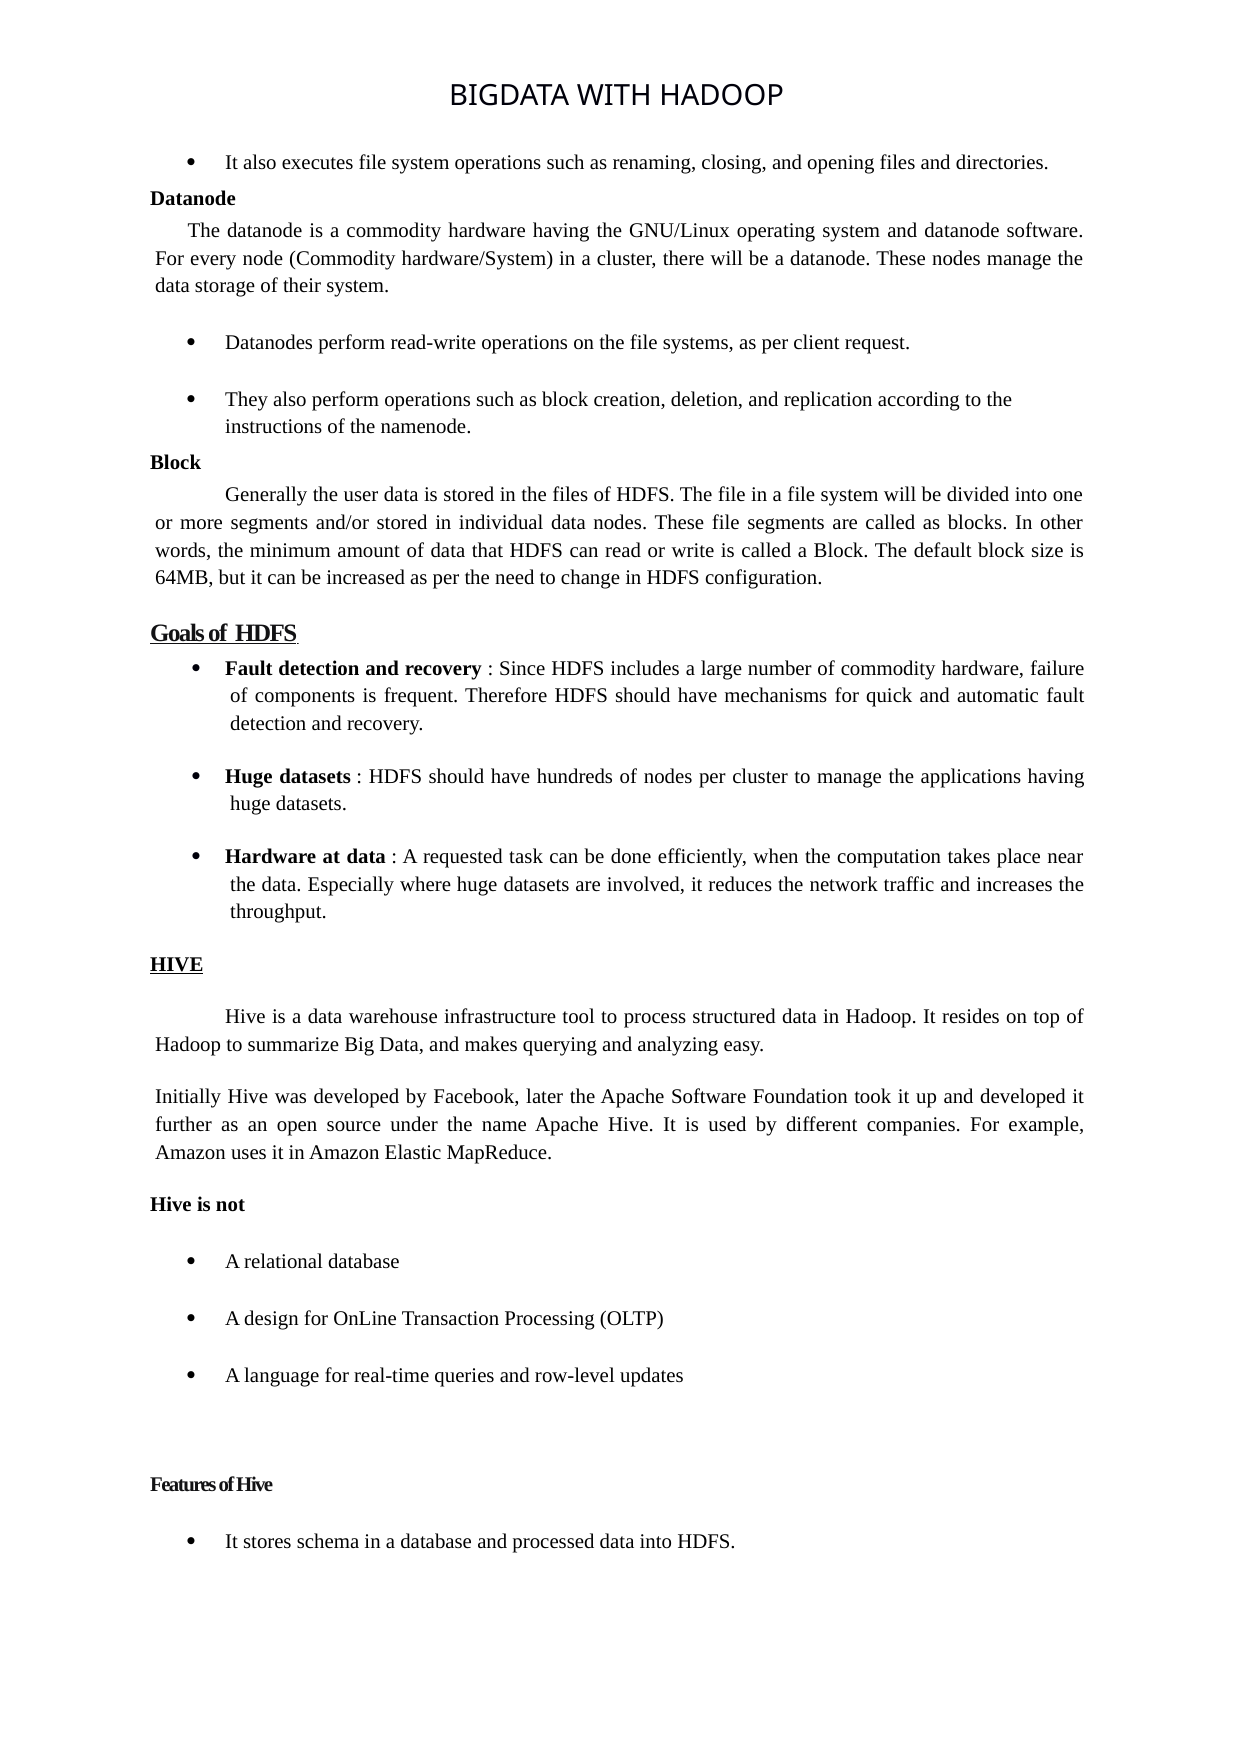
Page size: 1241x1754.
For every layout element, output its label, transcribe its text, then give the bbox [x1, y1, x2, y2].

text Initially Hive was developed by Facebook, later the Apache Software Foundation took it up and developed it further as an open source under the name Apache Hive. It is used by different companies. For example, Amazon uses it in Amazon Elastic MapReduce. [155, 1084, 1085, 1164]
list A language for real-time queries and row-level updates [187, 1363, 1090, 1387]
list It also executes file system operations such as renaming, closing, and opening files and directories. [187, 150, 1090, 174]
list A relational database [187, 1249, 1090, 1273]
list Datanodes perform read-write operations on the file systems, as per client request. [187, 330, 1090, 354]
list Huge datasets : HDFS should have hundreds of nodes per cluster to manage the applications having huge datasets. [192, 764, 1085, 815]
text HIVE [150, 952, 1085, 976]
subtitle Hive is not [150, 1192, 1085, 1216]
list They also perform operations such as block creation, deletion, and replication according to the instructions of the namenode. [187, 387, 1090, 438]
subtitle Datanode [150, 185, 1085, 209]
text The datanode is a commodity hardware having the GNU/Linux operating system and datanode software. For every node (Commodity hardware/System) in a cluster, there will be a datanode. These nodes manage the data storage of their system. [155, 218, 1085, 297]
text Generally the user data is stored in the files of HDFS. The file in a file system will be divided into one or more segments and/or stored in individual data nodes. These file segments are called as blocks. In other words, the minimum amount of data that HDFS can read or write is called a Block. The default block size is 64MB, but it can be increased as per the need to change in HDFS configuration. [155, 482, 1085, 589]
subtitle Features of Hive [150, 1472, 1085, 1496]
subtitle Goals of HDFS [150, 618, 1085, 647]
list Fault detection and recovery : Since HDFS includes a large number of commodity hardware, failure of components is frequent. Therefore HDFS should have mechanisms for quick and automatic fault detection and recovery. [192, 656, 1085, 735]
list Hardware at data : A requested task can be done efficiently, when the computation takes place near the data. Especially where huge datasets are involved, it reduces the network traffic and increases the throughput. [192, 844, 1085, 923]
list It stores schema in a database and processed data into HDFS. [187, 1529, 1090, 1553]
list A design for OnLine Transaction Processing (OLTP) [187, 1306, 1090, 1330]
subtitle Block [150, 450, 1085, 474]
text Hive is a data warehouse infrastructure tool to process structured data in Hadoop. It resides on top of Hadoop to summarize Big Data, and makes querying and analyzing easy. [155, 1004, 1085, 1056]
